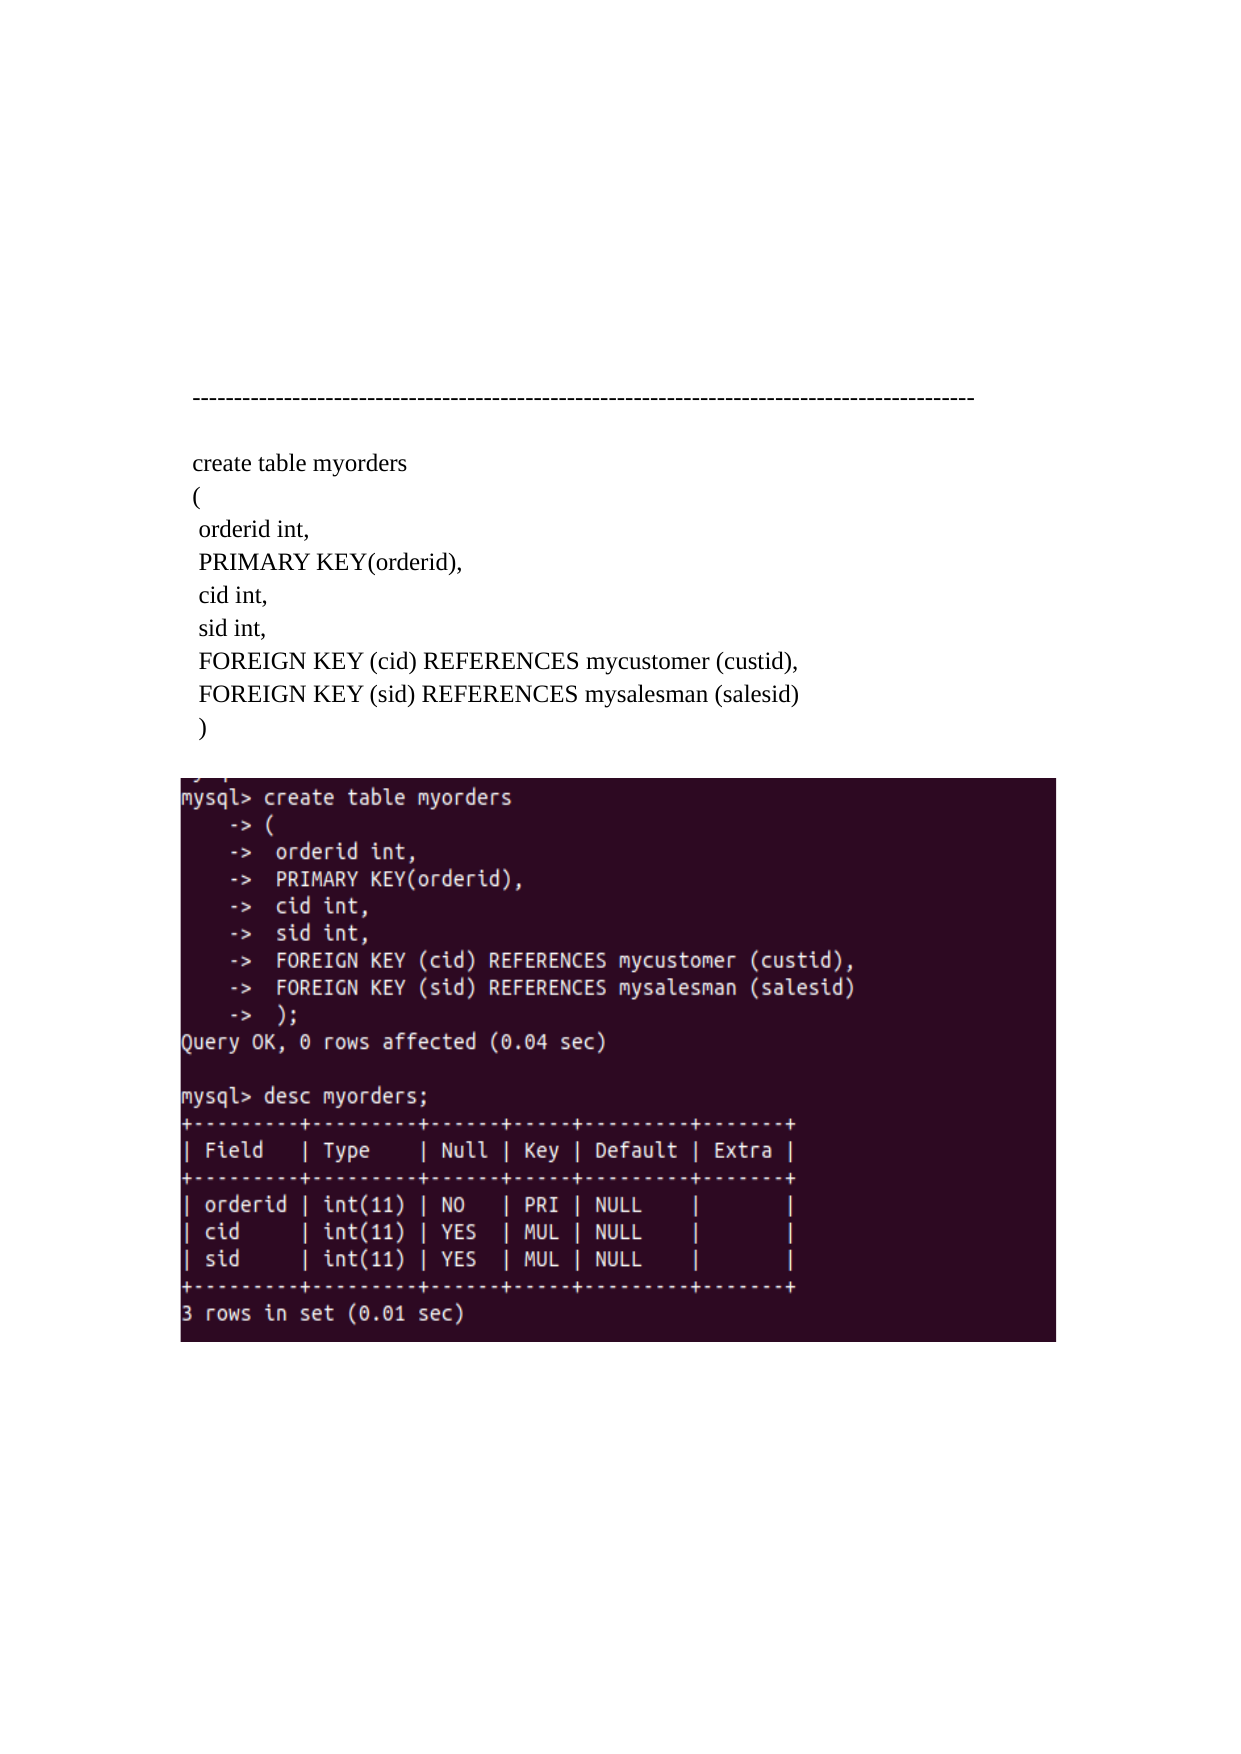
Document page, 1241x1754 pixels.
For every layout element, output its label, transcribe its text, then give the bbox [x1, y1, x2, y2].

text FOREIGN KEY (cid) REFERENCES mycustomer (custid), [118, 646, 1122, 675]
text sid int, [118, 613, 1122, 642]
text FOREIGN KEY (sid) REFERENCES mysalesman (salesid) [118, 679, 1122, 708]
text ---------------------------------------------------------------------------------------------- [118, 382, 1122, 411]
text create table myorders [118, 448, 1122, 477]
picture [180, 778, 1057, 1342]
text cid int, [118, 580, 1122, 609]
text ) [118, 712, 1122, 741]
text orderid int, [118, 514, 1122, 543]
text ( [118, 481, 1122, 510]
text PRIMARY KEY(orderid), [118, 547, 1122, 576]
